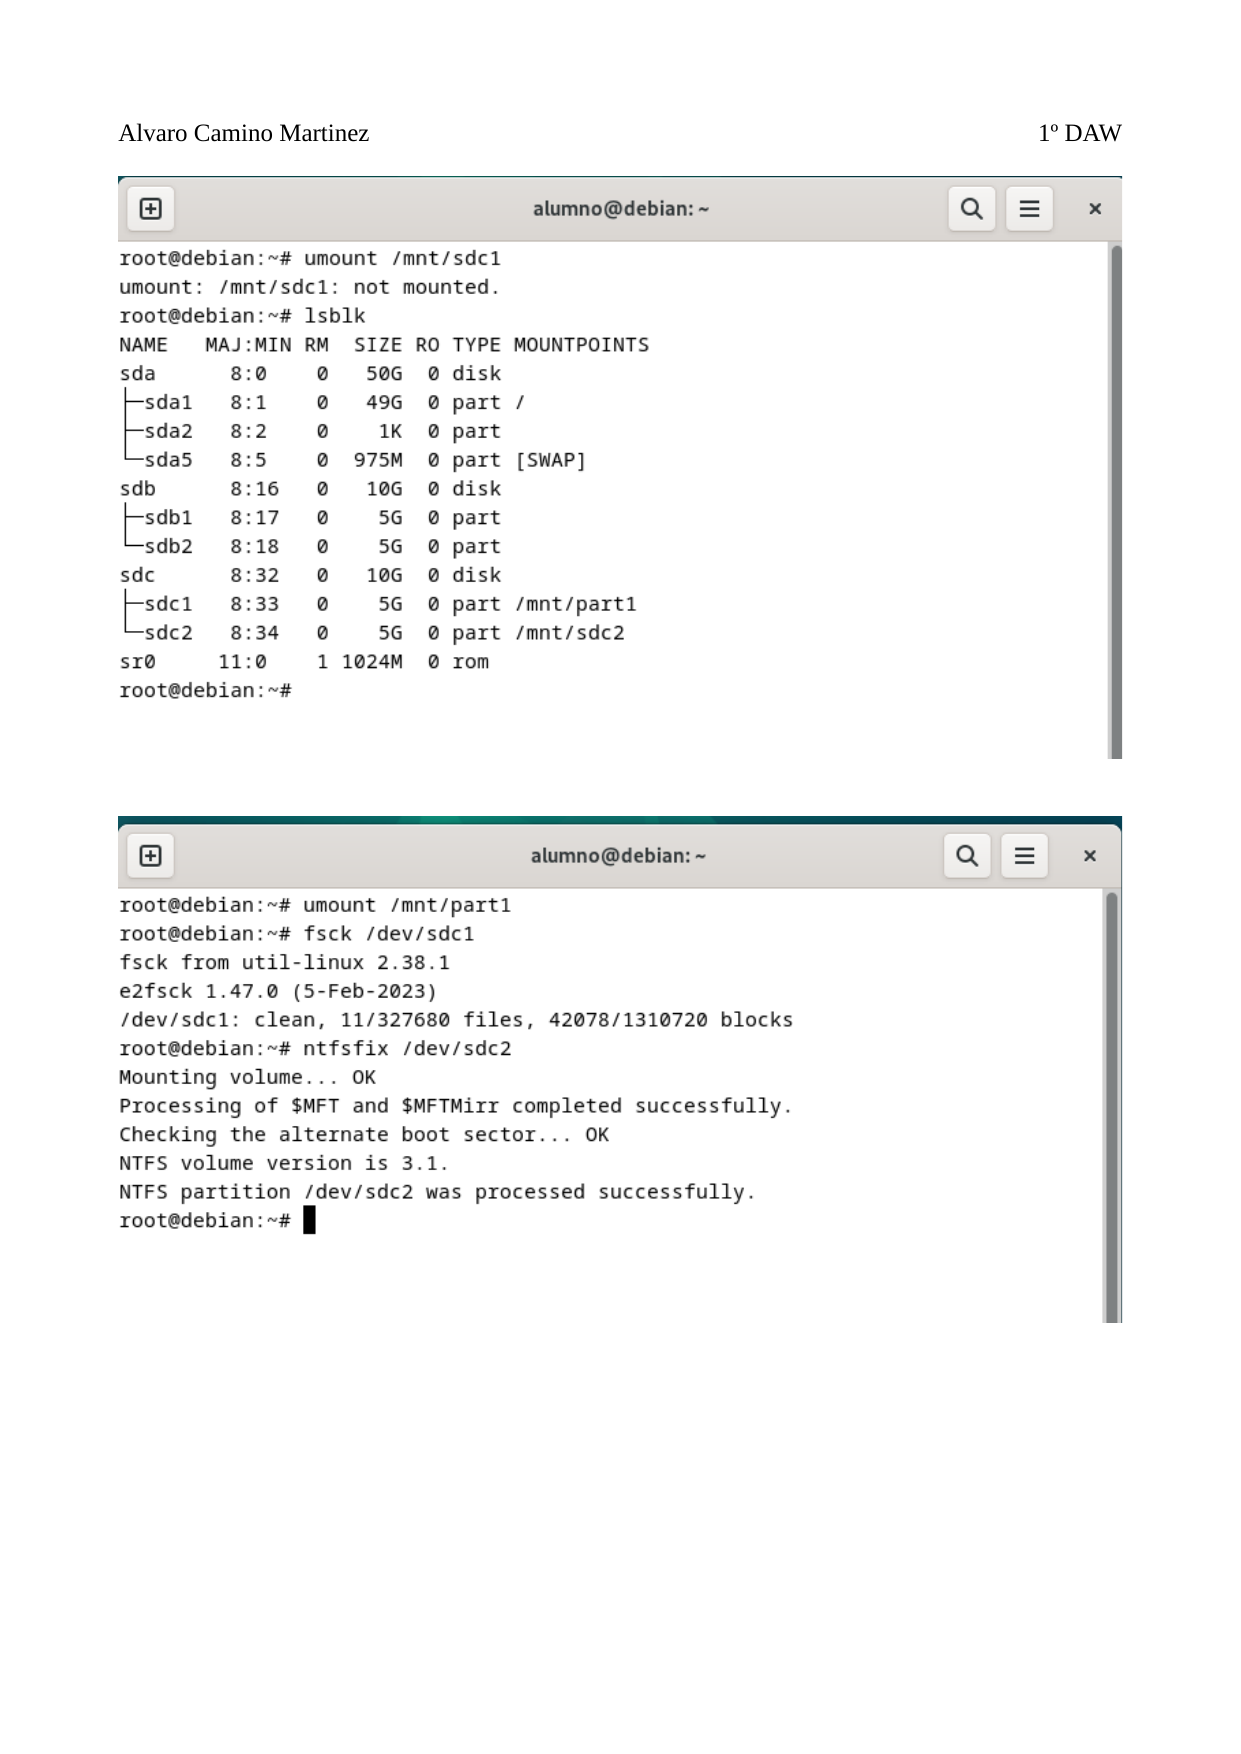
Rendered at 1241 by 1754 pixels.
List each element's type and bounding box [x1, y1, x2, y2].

picture [118, 176, 1123, 759]
picture [118, 816, 1123, 1323]
